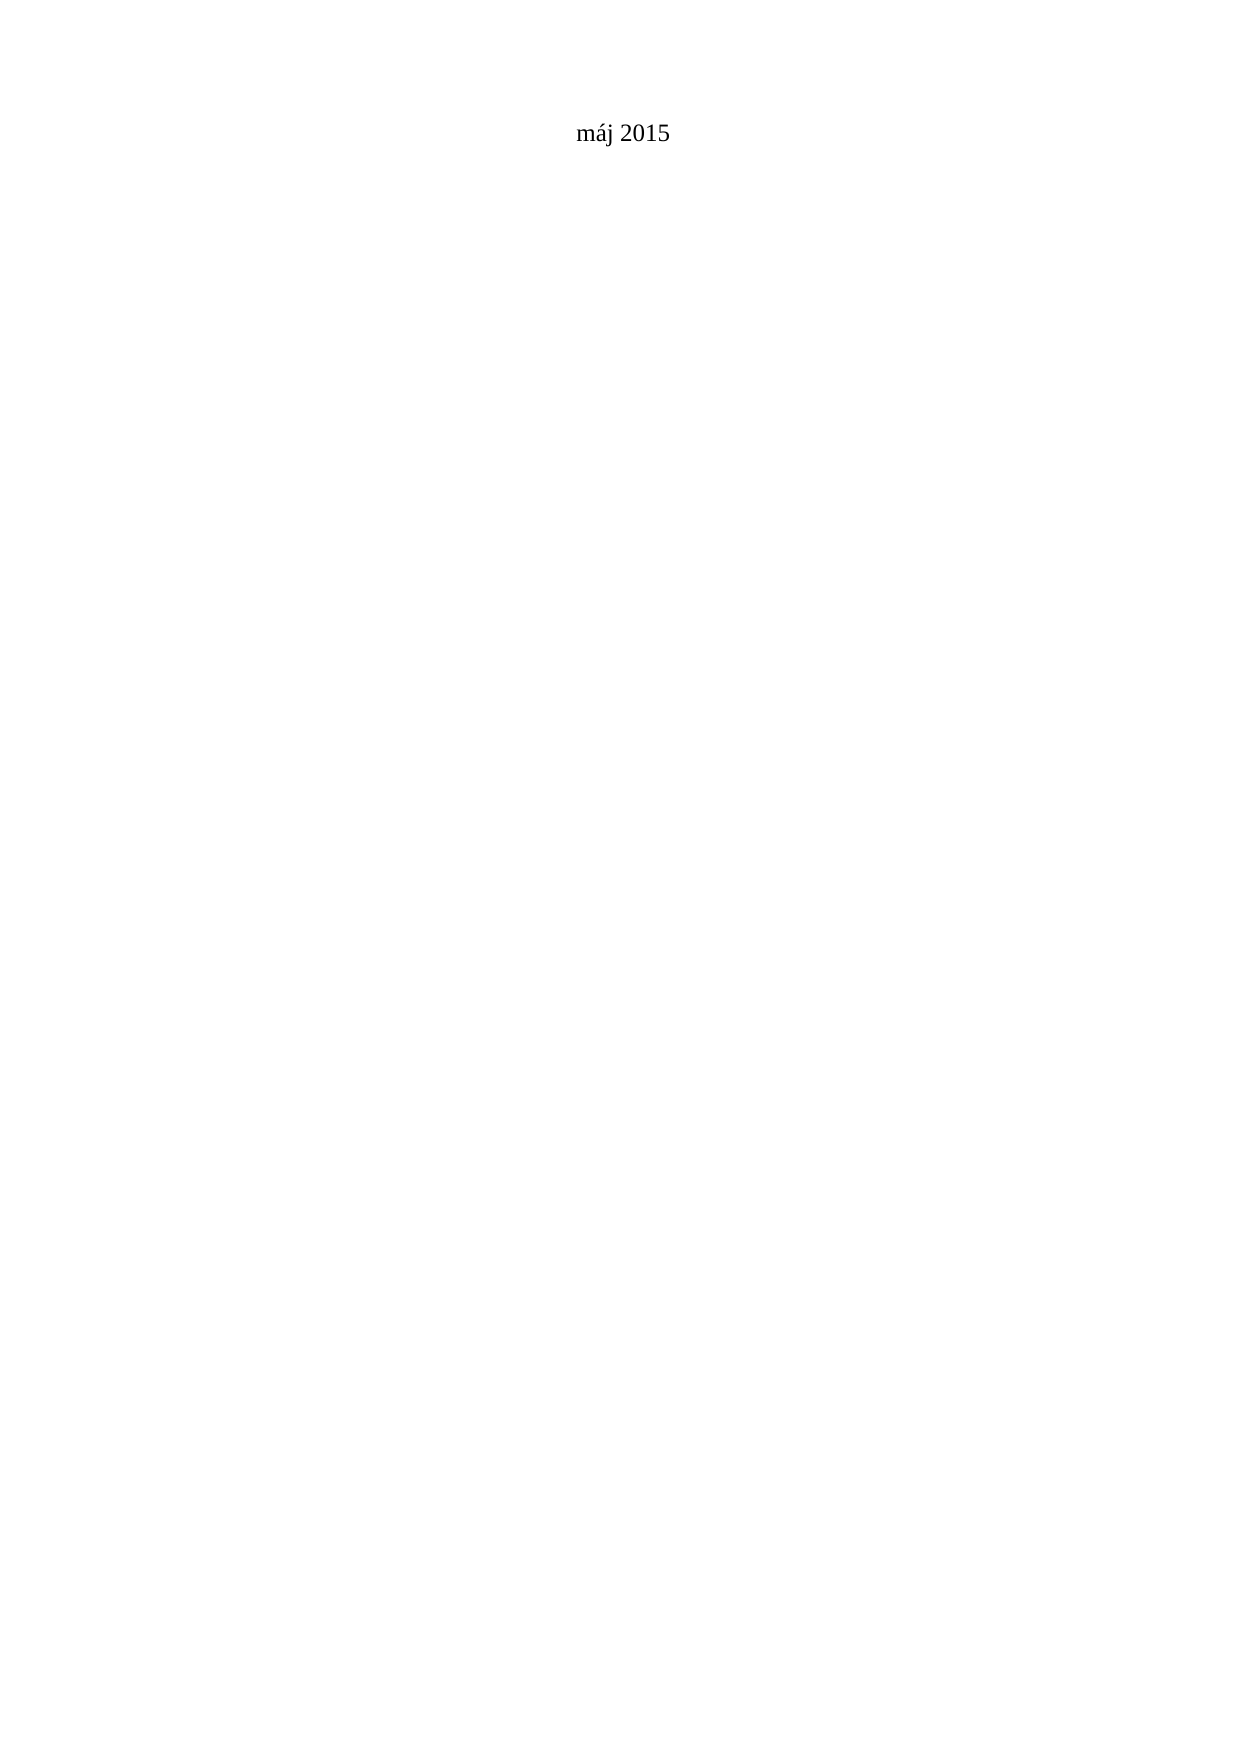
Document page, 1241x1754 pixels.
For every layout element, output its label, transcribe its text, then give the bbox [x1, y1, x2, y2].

text máj 2015 [118, 118, 1128, 147]
